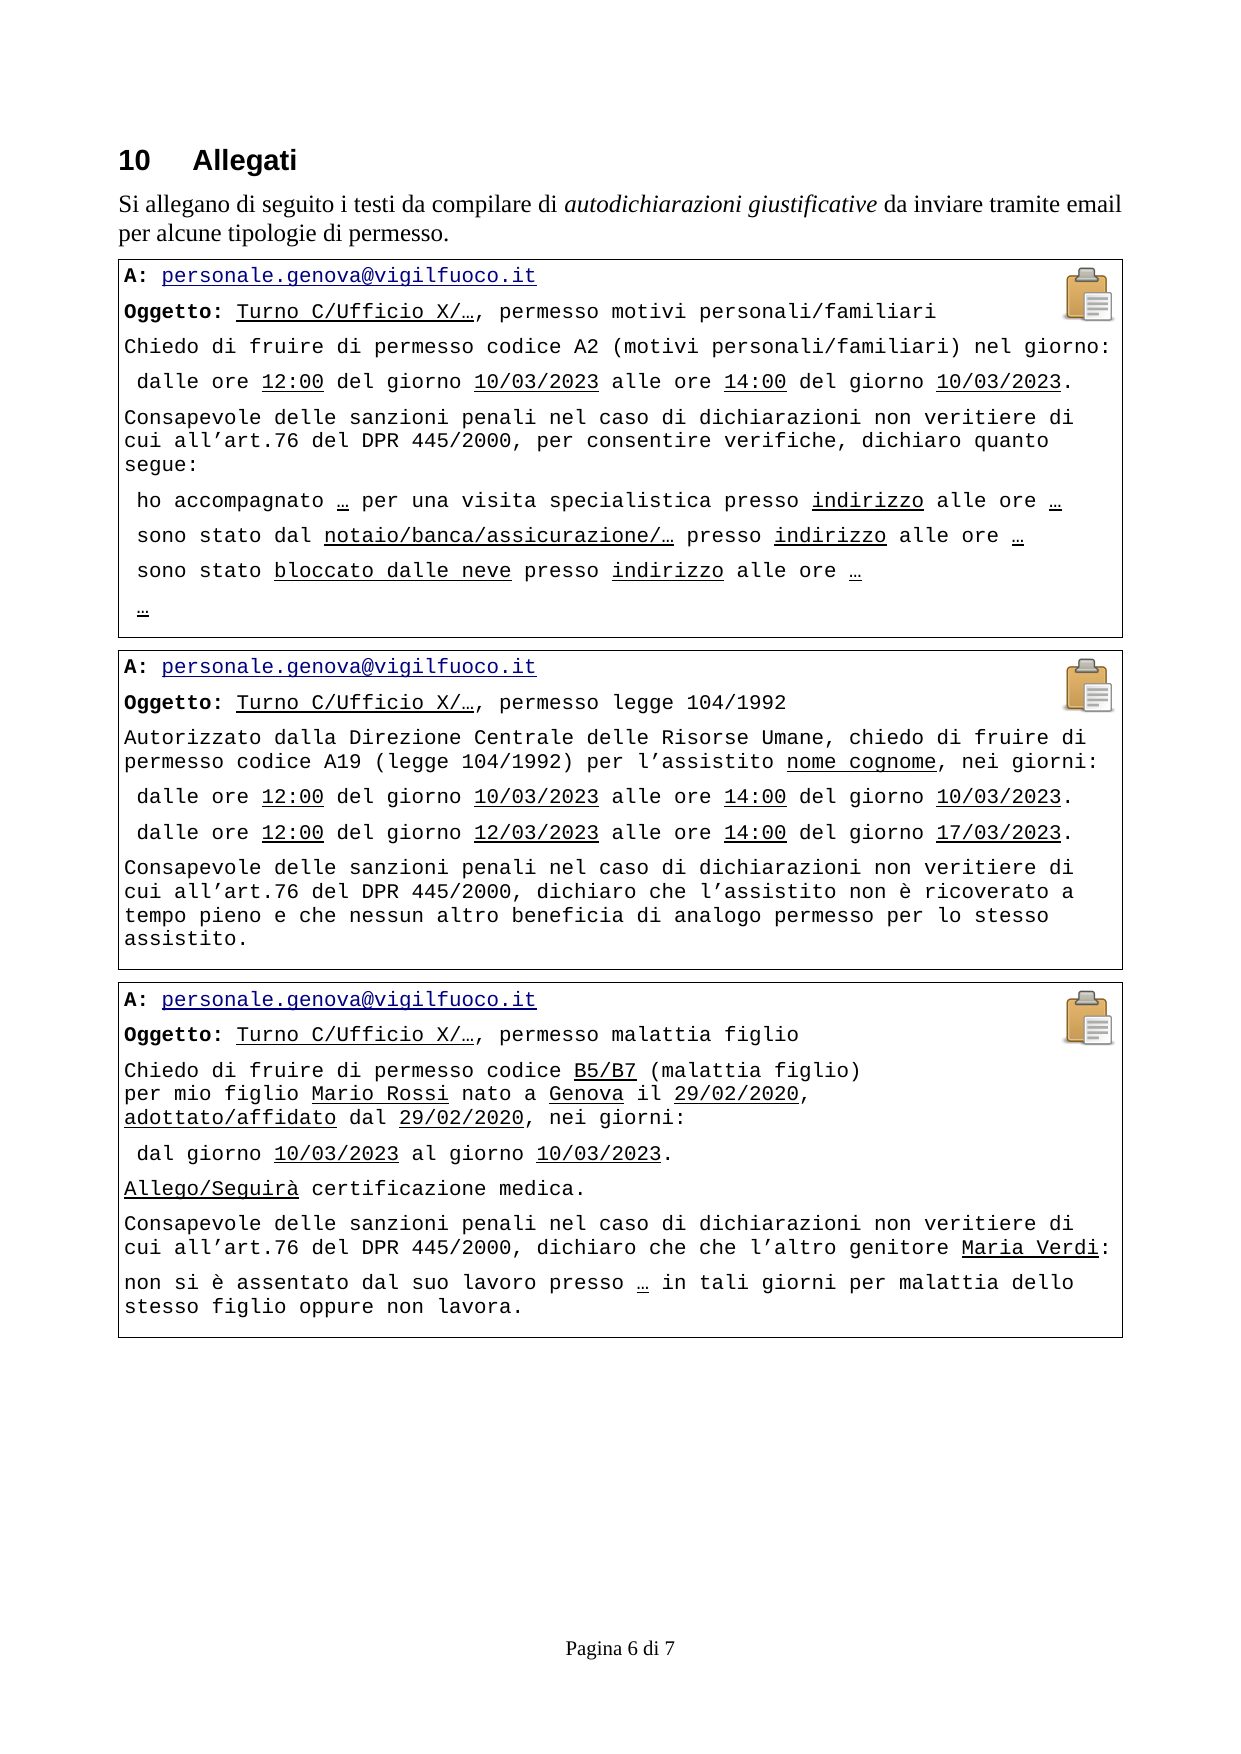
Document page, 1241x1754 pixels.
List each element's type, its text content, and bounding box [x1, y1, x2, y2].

table_header A: personale.genova@vigilfuoco.it Oggetto: Turno C/Ufficio X/…, permesso legge 104/1992 Autorizzato dalla Direzione Centrale delle Risorse Umane, chiedo di fruire di permesso codice A19 (legge 104/1992) per l’assistito nome cognome, nei giorni: dalle ore 12:00 del giorno 10/03/2023 alle ore 14:00 del giorno 10/03/2023. dalle ore 12:00 del giorno 12/03/2023 alle ore 14:00 del giorno 17/03/2023. Consapevole delle sanzioni penali nel caso di dichiarazioni non veritiere di cui all’art.76 del DPR 445/2000, dichiaro che l’assistito non è ricoverato a tempo pieno e che nessun altro beneficia di analogo permesso per lo stesso assistito. [119, 651, 1122, 969]
table_header A: personale.genova@vigilfuoco.it Oggetto: Turno C/Ufficio X/…, permesso motivi personali/familiari Chiedo di fruire di permesso codice A2 (motivi personali/familiari) nel giorno: dalle ore 12:00 del giorno 10/03/2023 alle ore 14:00 del giorno 10/03/2023. Consapevole delle sanzioni penali nel caso di dichiarazioni non veritiere di cui all’art.76 del DPR 445/2000, per consentire verifiche, dichiaro quanto segue: ho accompagnato … per una visita specialistica presso indirizzo alle ore … sono stato dal notaio/banca/assicurazione/… presso indirizzo alle ore … sono stato bloccato dalle neve presso indirizzo alle ore … … [119, 260, 1122, 637]
text Si allegano di seguito i testi da compilare di autodichiarazioni giustificative da inviare tramite email per alcune tipologie di permesso. [118, 189, 1122, 247]
picture [1055, 989, 1117, 1051]
table_header A: personale.genova@vigilfuoco.it Oggetto: Turno C/Ufficio X/…, permesso malattia figlio Chiedo di fruire di permesso codice B5/B7 (malattia figlio) per mio figlio Mario Rossi nato a Genova il 29/02/2020, adottato/affidato dal 29/02/2020, nei giorni: dal giorno 10/03/2023 al giorno 10/03/2023. Allego/Seguirà certificazione medica. Consapevole delle sanzioni penali nel caso di dichiarazioni non veritiere di cui all’art.76 del DPR 445/2000, dichiaro che che l’altro genitore Maria Verdi: non si è assentato dal suo lavoro presso … in tali giorni per malattia dello stesso figlio oppure non lavora. [119, 983, 1122, 1337]
subtitle Allegati [118, 143, 1122, 177]
picture [1055, 656, 1117, 718]
picture [1055, 265, 1117, 327]
